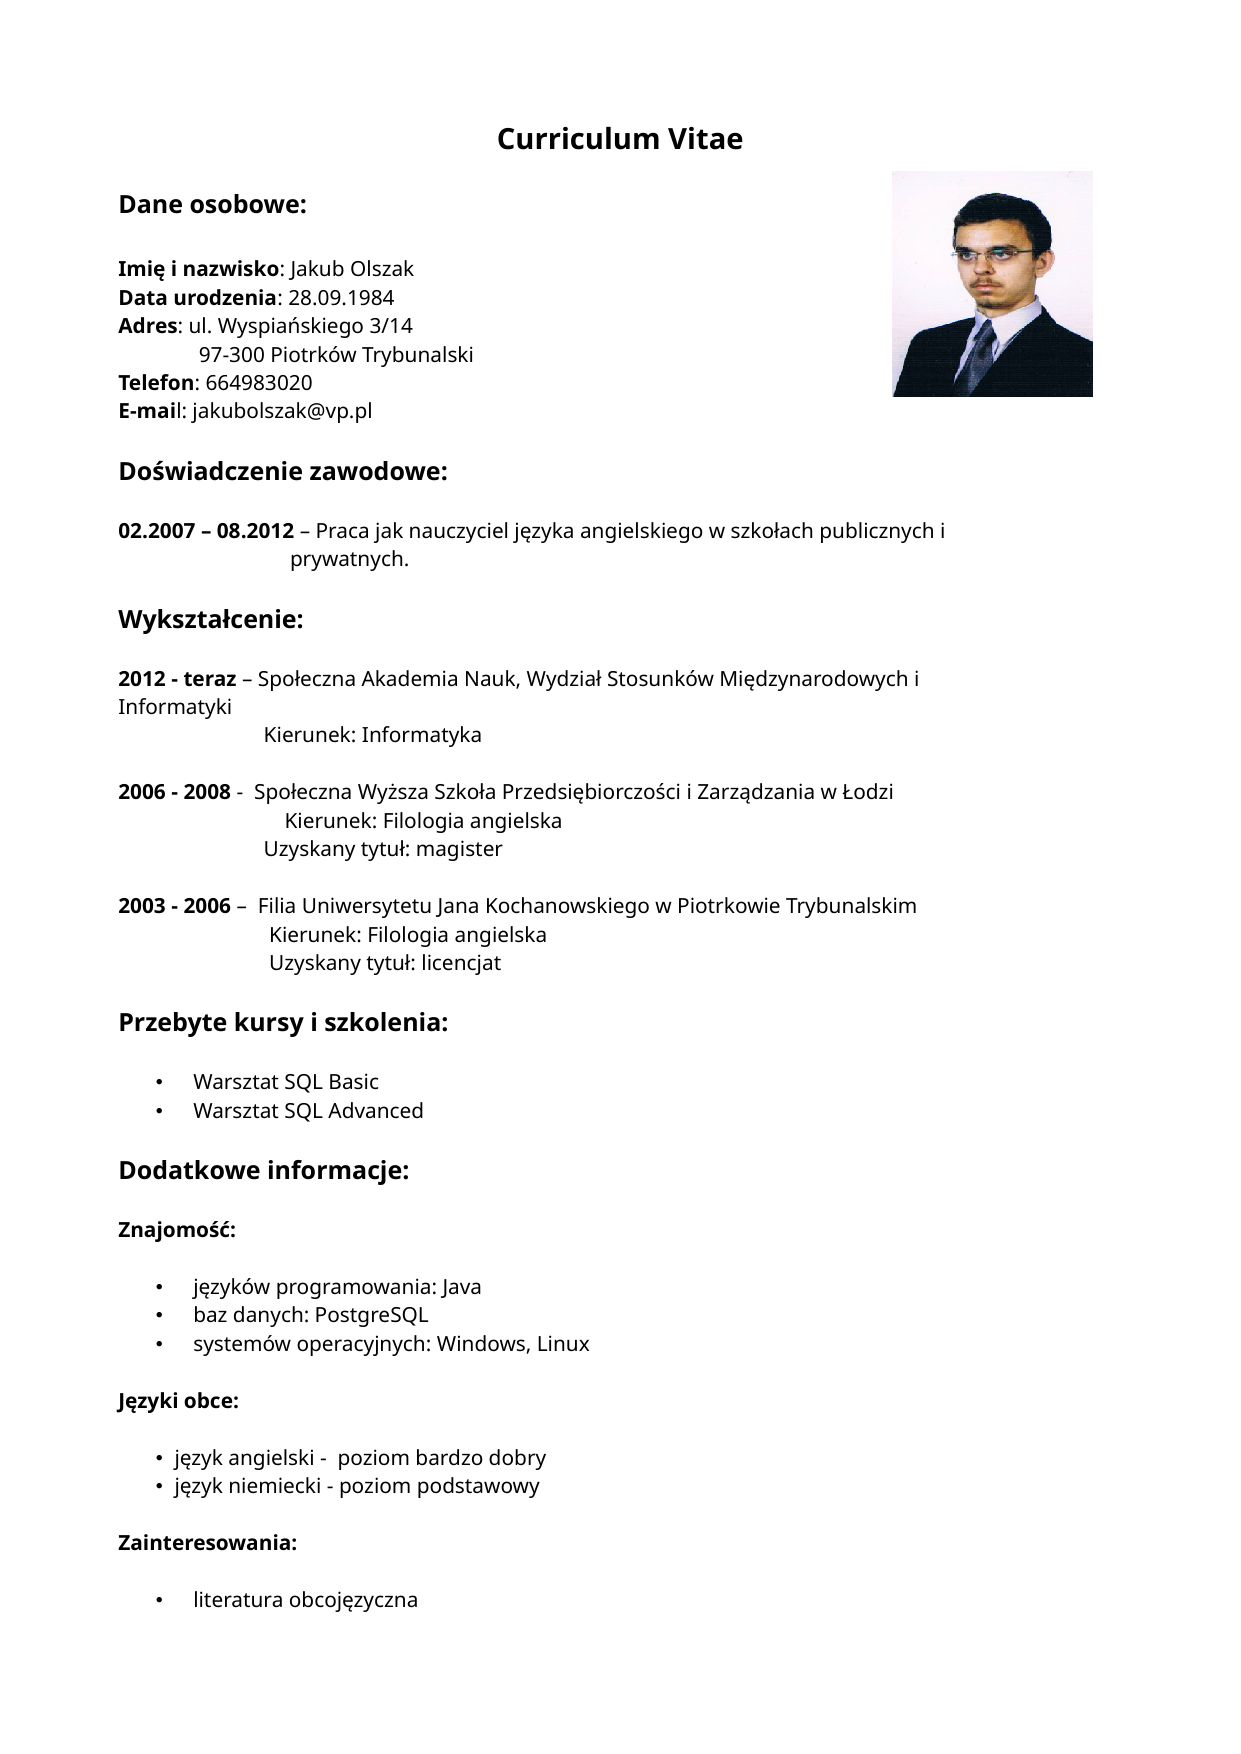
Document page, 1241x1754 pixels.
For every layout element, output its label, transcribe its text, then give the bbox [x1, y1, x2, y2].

text Curriculum Vitae [118, 118, 1122, 158]
list języków programowania: Java [156, 1272, 1122, 1301]
list język angielski - poziom bardzo dobry [156, 1443, 1122, 1471]
list baz danych: PostgreSQL [156, 1301, 1122, 1329]
text E-mail: jakubolszak@vp.pl [118, 397, 1122, 425]
text 97-300 Piotrków Trybunalski [118, 340, 892, 368]
text Doświadczenie zawodowe: [118, 453, 1122, 487]
text Przebyte kursy i szkolenia: [118, 1005, 1122, 1039]
text Kierunek: Filologia angielska [118, 920, 1122, 948]
text 2003 - 2006 – Filia Uniwersytetu Jana Kochanowskiego w Piotrkowie Trybunalskim [118, 891, 1122, 920]
text Dane osobowe: [118, 186, 892, 220]
text Zainteresowania: [118, 1528, 1122, 1557]
text Dodatkowe informacje: [118, 1153, 1122, 1187]
text Języki obce: [118, 1386, 1122, 1414]
text [1093, 283, 1122, 311]
text [1093, 340, 1122, 368]
text Imię i nazwisko: Jakub Olszak [118, 254, 892, 283]
text [1093, 311, 1122, 340]
text Kierunek: Informatyka [118, 721, 1122, 749]
text [1093, 368, 1122, 397]
list język niemiecki - poziom podstawowy [156, 1471, 1122, 1500]
list literatura obcojęzyczna [156, 1585, 1122, 1613]
text 2012 - teraz – Społeczna Akademia Nauk, Wydział Stosunków Międzynarodowych i Informatyki [118, 664, 1122, 721]
text [1093, 186, 1122, 220]
text Uzyskany tytuł: licencjat [118, 948, 1122, 977]
text [1093, 254, 1122, 283]
picture [892, 171, 1093, 397]
list systemów operacyjnych: Windows, Linux [156, 1329, 1122, 1357]
text Telefon: 664983020 [118, 368, 892, 397]
text Data urodzenia: 28.09.1984 [118, 283, 892, 311]
text Adres: ul. Wyspiańskiego 3/14 [118, 311, 892, 340]
text Znajomość: [118, 1215, 1122, 1244]
list Warsztat SQL Advanced [156, 1096, 1122, 1124]
text 2006 - 2008 - Społeczna Wyższa Szkoła Przedsiębiorczości i Zarządzania w Łodzi [118, 777, 1122, 806]
list Warsztat SQL Basic [156, 1067, 1122, 1096]
text Wykształcenie: [118, 601, 1122, 635]
text Uzyskany tytuł: magister [118, 834, 1122, 863]
text Kierunek: Filologia angielska [118, 806, 1122, 834]
text 02.2007 – 08.2012 – Praca jak nauczyciel języka angielskiego w szkołach publicznych i prywatnych. [118, 516, 1122, 573]
